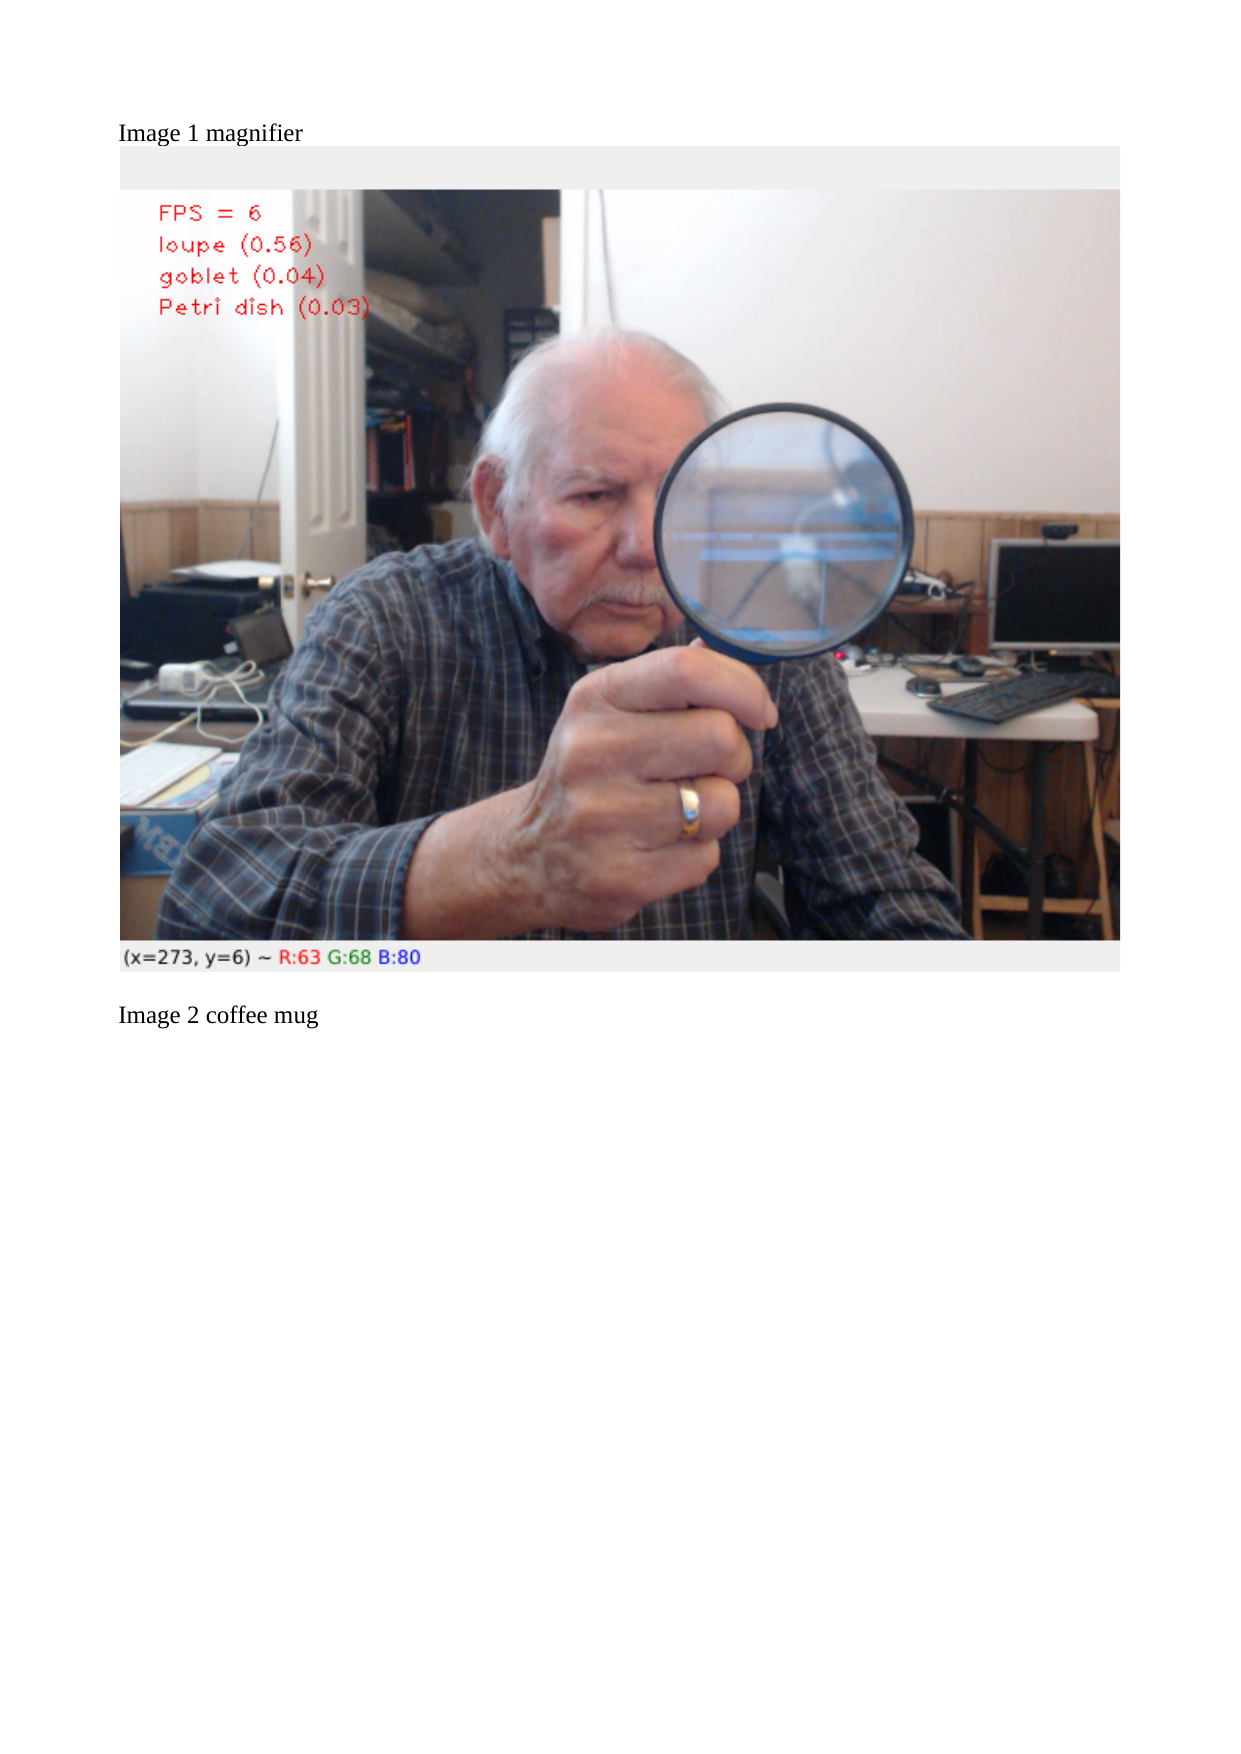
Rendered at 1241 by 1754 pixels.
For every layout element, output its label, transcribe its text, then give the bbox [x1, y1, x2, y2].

text Image 2 coffee mug [118, 1001, 1122, 1029]
text Image 1 magnifier [118, 118, 1122, 147]
picture [120, 146, 1121, 972]
